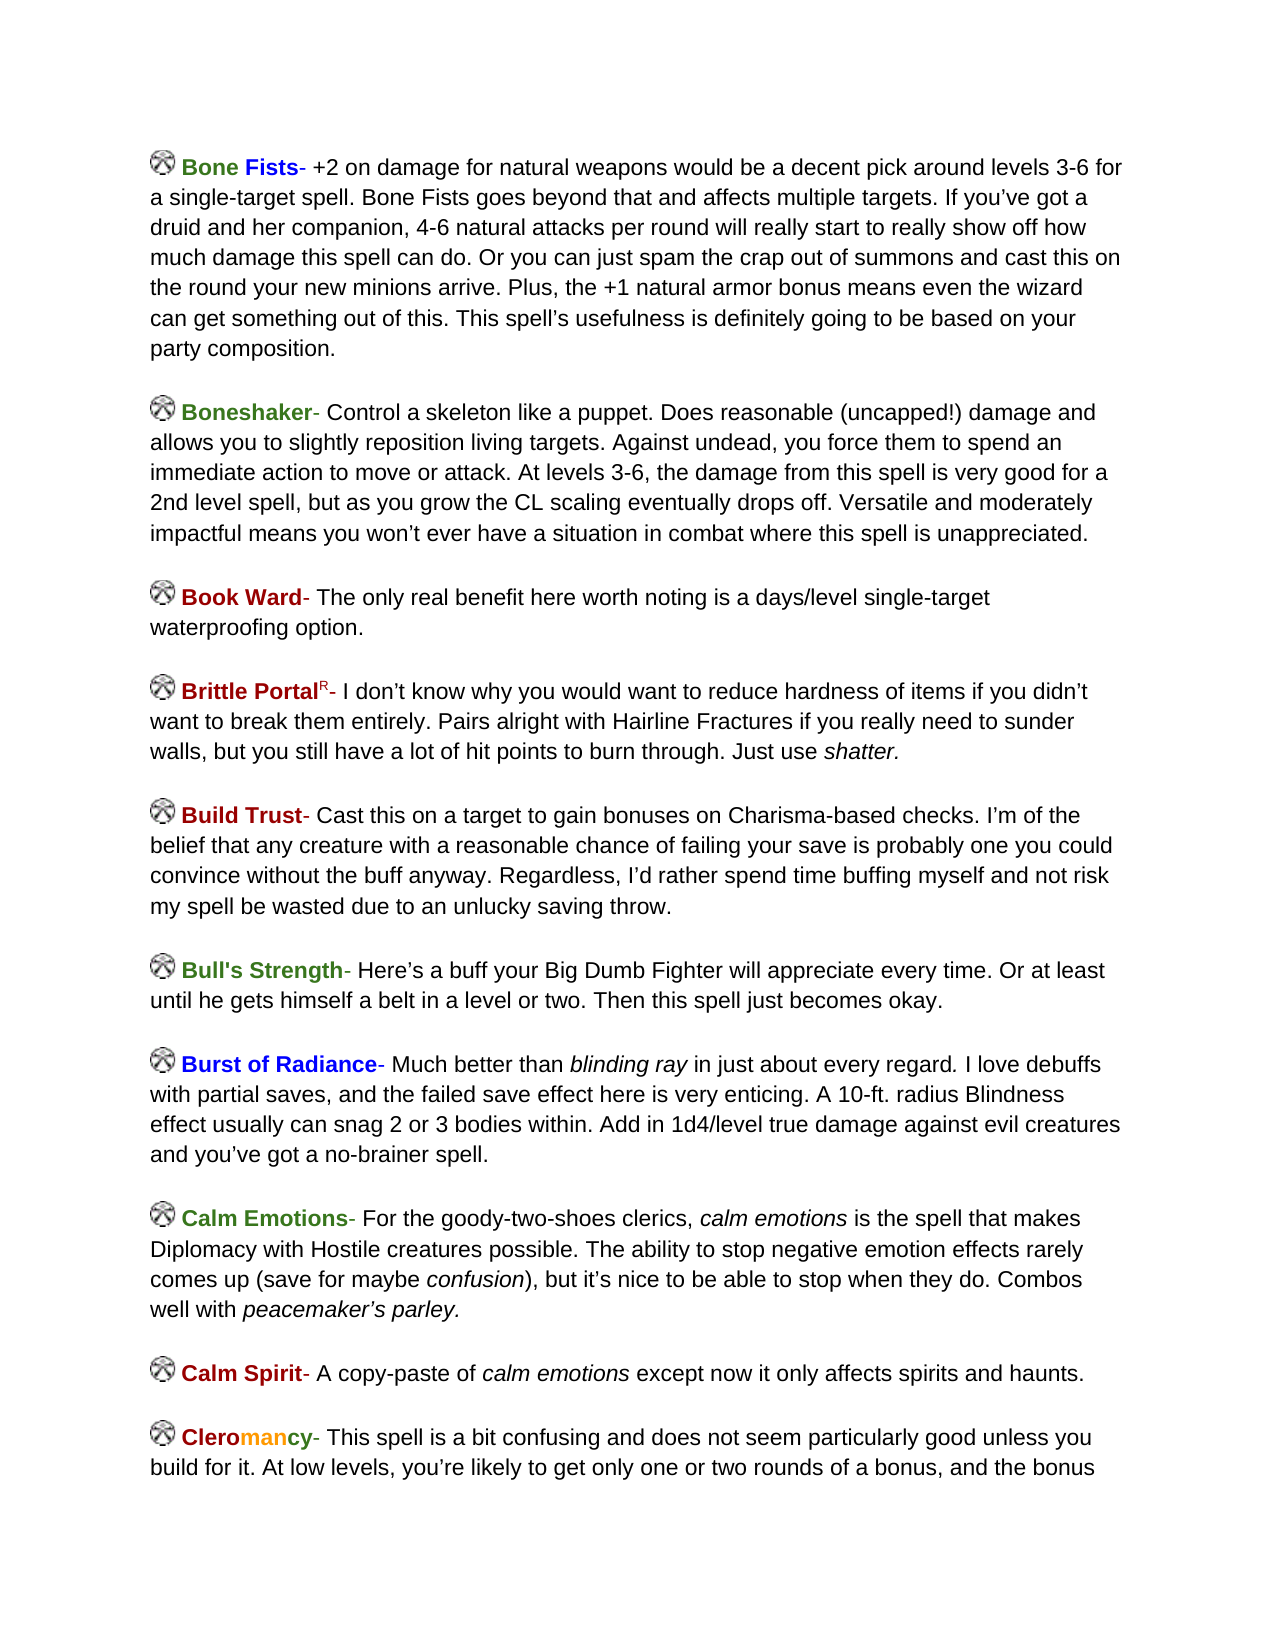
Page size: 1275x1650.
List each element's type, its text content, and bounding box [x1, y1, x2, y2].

text Calm Spirit- A copy-paste of calm emotions except now it only affects spirits and haunts. [150, 1356, 1125, 1386]
text Book Ward- The only real benefit here worth noting is a days/level single-target waterproofing option. [150, 580, 1125, 640]
picture [150, 674, 175, 700]
picture [150, 1420, 175, 1446]
picture [150, 150, 175, 175]
text Build Trust- Cast this on a target to gain bonuses on Charisma-based checks. I’m of the belief that any creature with a reasonable chance of failing your save is probably one you could convince without the buff anyway. Regardless, I’d rather spend time buffing myself and not risk my spell be wasted due to an unlucky saving throw. [150, 798, 1125, 919]
text Bone Fists- +2 on damage for natural weapons would be a decent pick around levels 3-6 for a single-target spell. Bone Fists goes beyond that and affects multiple targets. If you’ve got a druid and her companion, 4-6 natural attacks per round will really start to really show off how much damage this spell can do. Or you can just spam the crap out of summons and cast this on the round your new minions arrive. Plus, the +1 natural armor bonus means even the wizard can get something out of this. This spell’s usefulness is definitely going to be based on your party composition. [150, 150, 1125, 361]
picture [150, 1201, 175, 1227]
text Cleromancy- This spell is a bit confusing and does not seem particularly good unless you build for it. At low levels, you’re likely to get only one or two rounds of a bonus, and the bonus [150, 1420, 1125, 1481]
text Burst of Radiance- Much better than blinding ray in just about every regard. I love debuffs with partial saves, and the failed save effect here is very enticing. A 10-ft. radius Blindness effect usually can snag 2 or 3 bodies within. Add in 1d4/level true damage against evil creatures and you’ve got a no-brainer spell. [150, 1047, 1125, 1168]
picture [150, 1356, 175, 1382]
text Bull's Strength- Here’s a buff your Big Dumb Fighter will appreciate every time. Or at least until he gets himself a belt in a level or two. Then this spell just becomes okay. [150, 953, 1125, 1013]
text Calm Emotions- For the goody-two-shoes clerics, calm emotions is the spell that makes Diplomacy with Hostile creatures possible. The ability to stop negative emotion effects rarely comes up (save for maybe confusion), but it’s nice to be able to stop when they do. Combos well with peacemaker’s parley. [150, 1202, 1125, 1322]
picture [150, 395, 175, 421]
picture [150, 953, 175, 979]
text Brittle PortalR- I don’t know why you would want to reduce hardness of items if you didn’t want to break them entirely. Pairs alright with Hairline Fractures if you really need to sunder walls, but you still have a lot of hit points to burn through. Just use shatter. [150, 674, 1125, 764]
picture [150, 798, 175, 824]
text Boneshaker- Control a skeleton like a puppet. Does reasonable (uncapped!) damage and allows you to slightly reposition living targets. Against undead, you force them to spend an immediate action to move or attack. At levels 3-6, the damage from this spell is very good for a 2nd level spell, but as you grow the CL scaling eventually drops off. Versatile and moderately impactful means you won’t ever have a situation in combat where this spell is unappreciated. [150, 395, 1125, 546]
picture [150, 1047, 175, 1073]
picture [150, 580, 175, 605]
